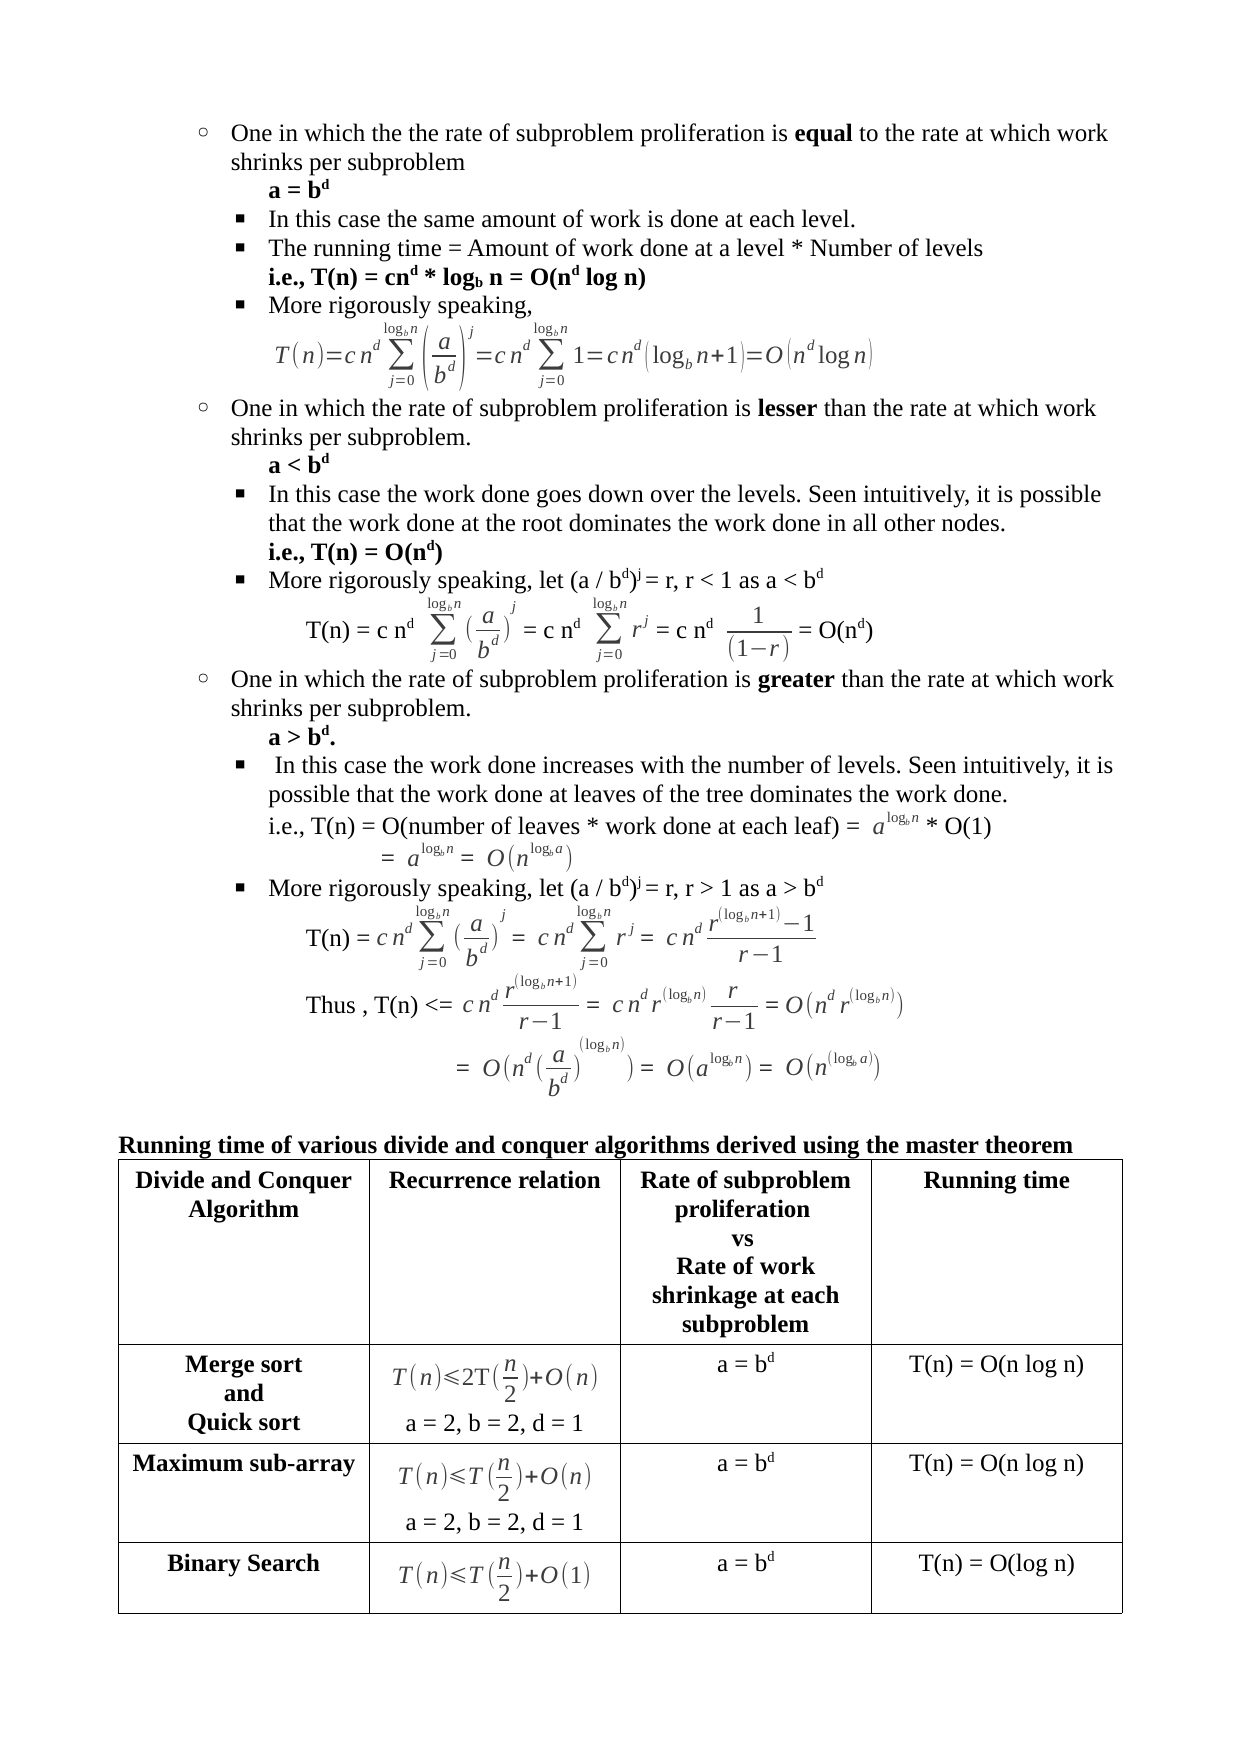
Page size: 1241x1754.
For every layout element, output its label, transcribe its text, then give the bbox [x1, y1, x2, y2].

list a < bd [231, 450, 1122, 479]
table_header Divide and Conquer Algorithm [119, 1160, 369, 1343]
table_cell Maximum sub-array [119, 1444, 369, 1542]
table_cell a = 2, b = 2, d = 1 [370, 1345, 620, 1443]
list More rigorously speaking, let (a / bd)j = r, r > 1 as a > bd [231, 873, 1122, 902]
table_cell T(n) = O(log n) [872, 1543, 1122, 1612]
list In this case the work done goes down over the levels. Seen intuitively, it is possible that the work done at the root dominates the work done in all other nodes. [231, 479, 1122, 537]
list In this case the work done increases with the number of levels. Seen intuitively, it is possible that the work done at leaves of the tree dominates the work done. [231, 751, 1122, 808]
table_header Running time [872, 1160, 1122, 1343]
list a > bd. [231, 722, 1122, 751]
list One in which the rate of subproblem proliferation is greater than the rate at which work shrinks per subproblem. [193, 664, 1122, 722]
list Thus , T(n) <= = = [268, 972, 1122, 1035]
list a = bd [231, 176, 1122, 204]
list i.e., T(n) = O(nd) [231, 537, 1122, 565]
table_cell a = bd [621, 1543, 871, 1612]
table_cell Binary Search [119, 1543, 369, 1612]
list In this case the same amount of work is done at each level. [231, 204, 1122, 233]
list T(n) == = [268, 902, 1122, 972]
list i.e., T(n) = O(number of leaves * work done at each leaf) = * O(1) [231, 808, 1122, 840]
table_cell T(n) = O(n log n) [872, 1444, 1122, 1542]
list = = = [418, 1035, 1122, 1102]
list More rigorously speaking, [231, 291, 1122, 319]
table_cell a = 2, b = 2, d = 1 [370, 1444, 620, 1542]
table_cell a = bd [621, 1345, 871, 1443]
table_cell a = 1, b = 2, d = 0 [370, 1543, 620, 1612]
table_header Rate of subproblem proliferation vs Rate of work shrinkage at each subproblem [621, 1160, 871, 1343]
table_cell T(n) = O(n log n) [872, 1345, 1122, 1443]
text Running time of various divide and conquer algorithms derived using the master theorem [118, 1131, 1122, 1159]
list More rigorously speaking, let (a / bd)j = r, r < 1 as a < bd [231, 565, 1122, 594]
table_cell Merge sort and Quick sort [119, 1345, 369, 1443]
list The running time = Amount of work done at a level * Number of levels [231, 233, 1122, 262]
list One in which the rate of subproblem proliferation is lesser than the rate at which work shrinks per subproblem. [193, 393, 1122, 450]
table_cell a = bd [621, 1444, 871, 1542]
list = = [343, 840, 1122, 873]
table_header Recurrence relation [370, 1160, 620, 1343]
list i.e., T(n) = cnd * logb n = O(nd log n) [231, 262, 1122, 291]
list One in which the the rate of subproblem proliferation is equal to the rate at which work shrinks per subproblem [193, 118, 1122, 176]
list T(n) = c nd = c nd = c nd = O(nd) [268, 594, 1122, 664]
